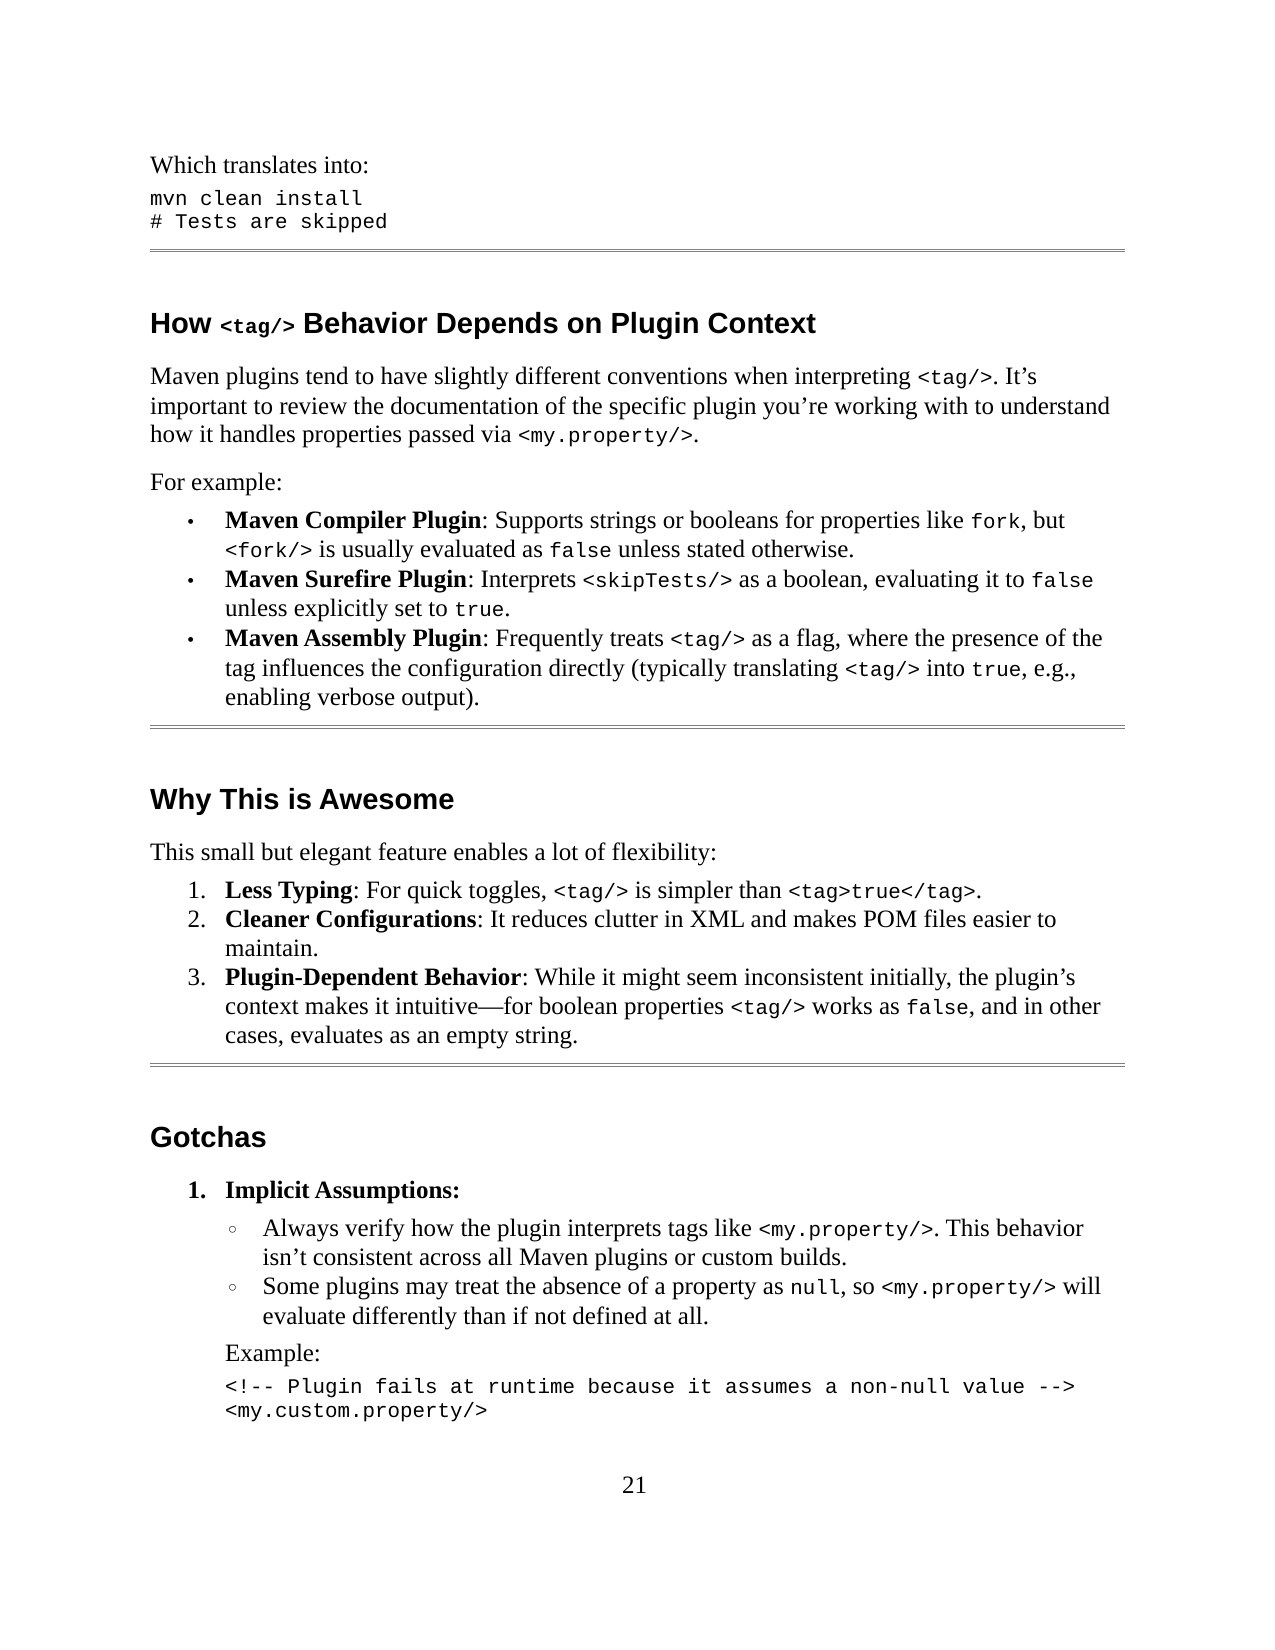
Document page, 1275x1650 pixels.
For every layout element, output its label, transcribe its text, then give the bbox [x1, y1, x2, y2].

list Example: [187, 1338, 1125, 1367]
list <!-- Plugin fails at runtime because it assumes a non-null value --> [187, 1376, 1125, 1400]
text For example: [150, 467, 1125, 496]
list Always verify how the plugin interprets tags like <my.property/>. This behavior isn’t consistent across all Maven plugins or custom builds. [225, 1213, 1125, 1271]
list Less Typing: For quick toggles, <tag/> is simpler than <tag>true</tag>. [187, 875, 1125, 904]
list Maven Assembly Plugin: Frequently treats <tag/> as a flag, where the presence of the tag influences the configuration directly (typically translating <tag/> into true, e.g., enabling verbose output). [187, 623, 1125, 711]
subtitle How <tag/> Behavior Depends on Plugin Context [150, 306, 1125, 340]
list Maven Surefire Plugin: Interprets <skipTests/> as a boolean, evaluating it to false unless explicitly set to true. [187, 564, 1125, 623]
text # Tests are skipped [150, 211, 1125, 235]
list Plugin-Dependent Behavior: While it might seem inconsistent initially, the plugin’s context makes it intuitive—for boolean properties <tag/> works as false, and in other cases, evaluates as an empty string. [187, 962, 1125, 1049]
text Which translates into: [150, 150, 1125, 179]
list <my.custom.property/> [187, 1400, 1125, 1423]
list Cleaner Configurations: It reduces clutter in XML and makes POM files easier to maintain. [187, 904, 1125, 962]
text mvn clean install [150, 188, 1125, 211]
list Some plugins may treat the absence of a property as null, so <my.property/> will evaluate differently than if not defined at all. [225, 1271, 1125, 1329]
list Implicit Assumptions: [187, 1175, 1125, 1204]
list Maven Compiler Plugin: Supports strings or booleans for properties like fork, but <fork/> is usually evaluated as false unless stated otherwise. [187, 505, 1125, 564]
subtitle Gotchas [150, 1120, 1125, 1154]
text Maven plugins tend to have slightly different conventions when interpreting <tag/>. It’s important to review the documentation of the specific plugin you’re working with to understand how it handles properties passed via <my.property/>. [150, 361, 1125, 449]
subtitle Why This is Awesome [150, 782, 1125, 816]
text This small but elegant feature enables a lot of flexibility: [150, 837, 1125, 866]
